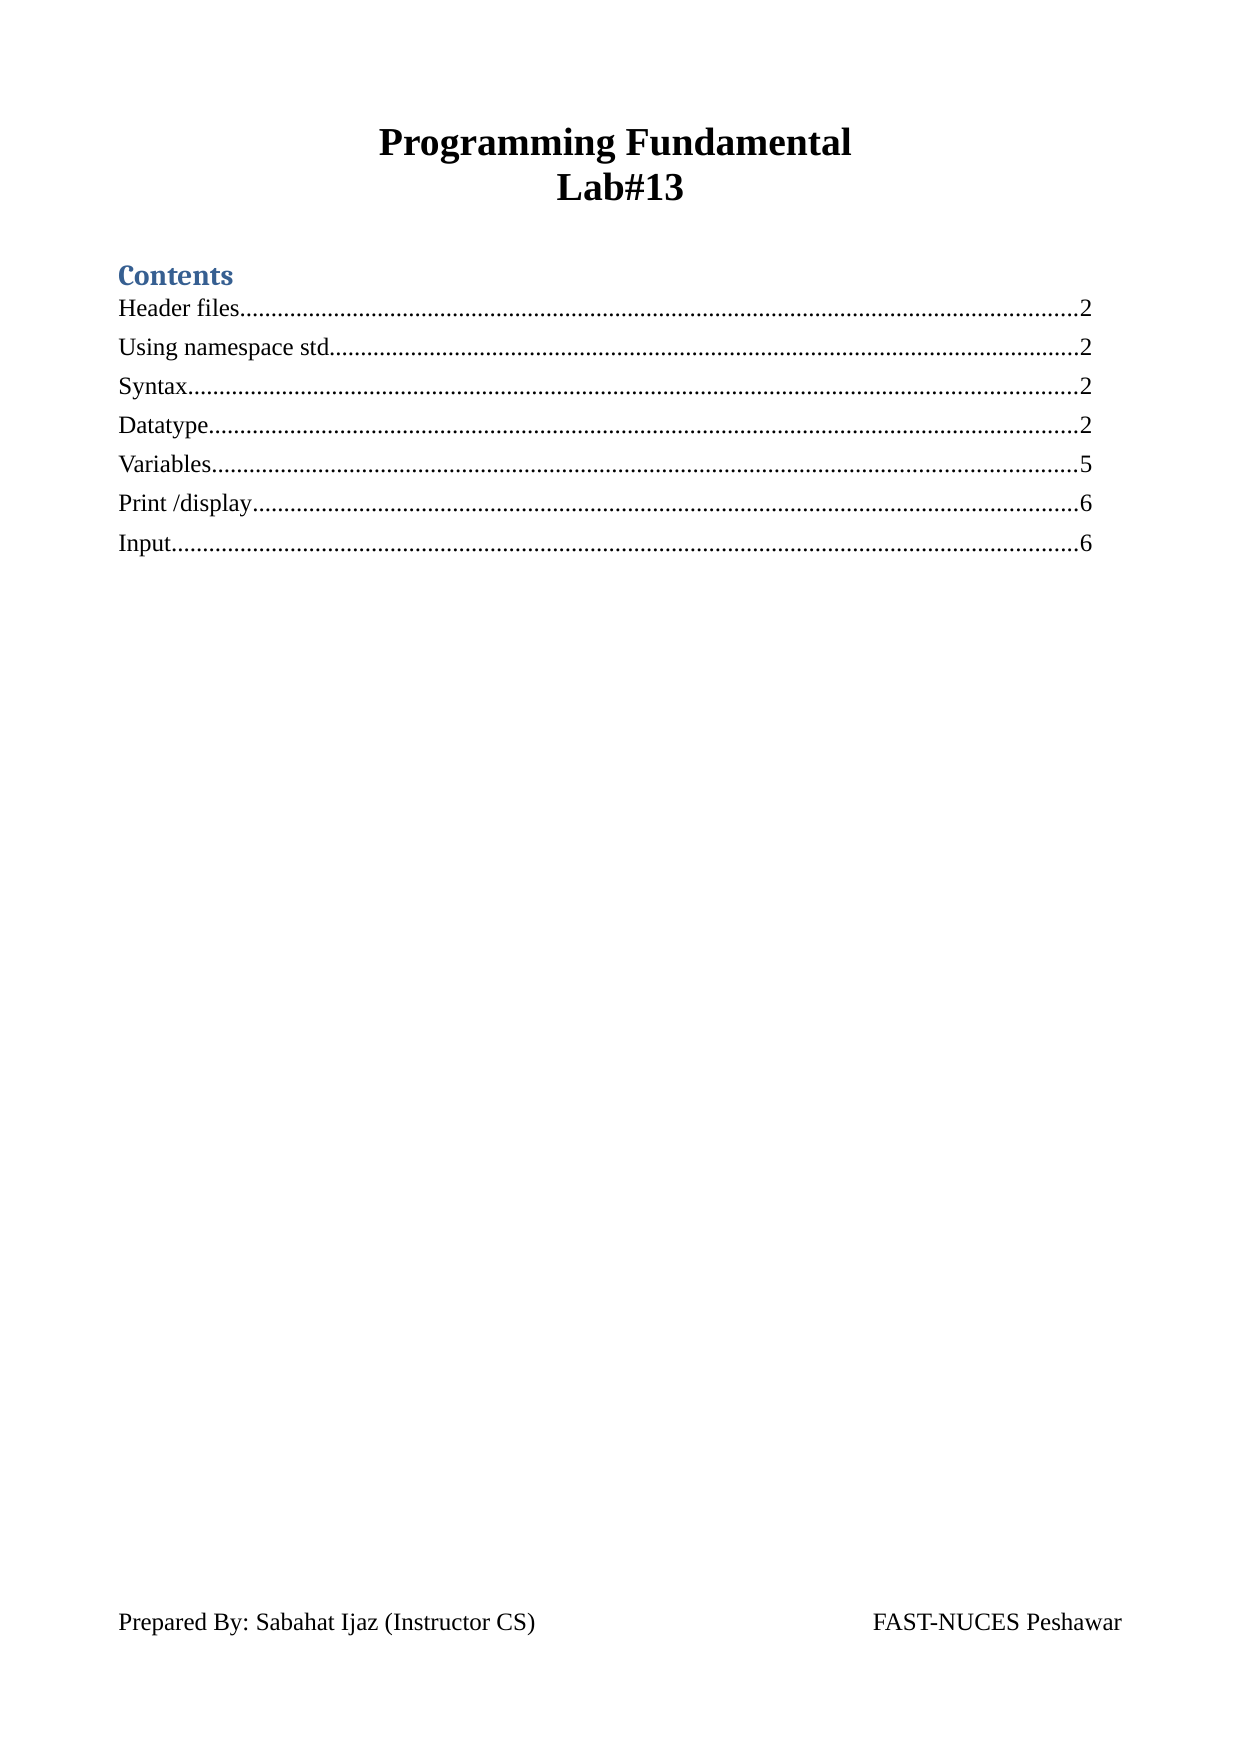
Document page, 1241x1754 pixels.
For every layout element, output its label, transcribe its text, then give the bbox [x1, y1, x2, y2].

text Programming Fundamental [118, 118, 1122, 164]
text Datatype 2 [118, 410, 1122, 439]
text Lab#13 [118, 164, 1122, 209]
subtitle Contents [118, 259, 1122, 293]
text Header files 2 [118, 293, 1122, 321]
text Variables 5 [118, 449, 1122, 478]
text Input 6 [118, 528, 1122, 556]
text Syntax 2 [118, 371, 1122, 400]
text Print /display 6 [118, 488, 1122, 517]
text Using namespace std 2 [118, 332, 1122, 361]
